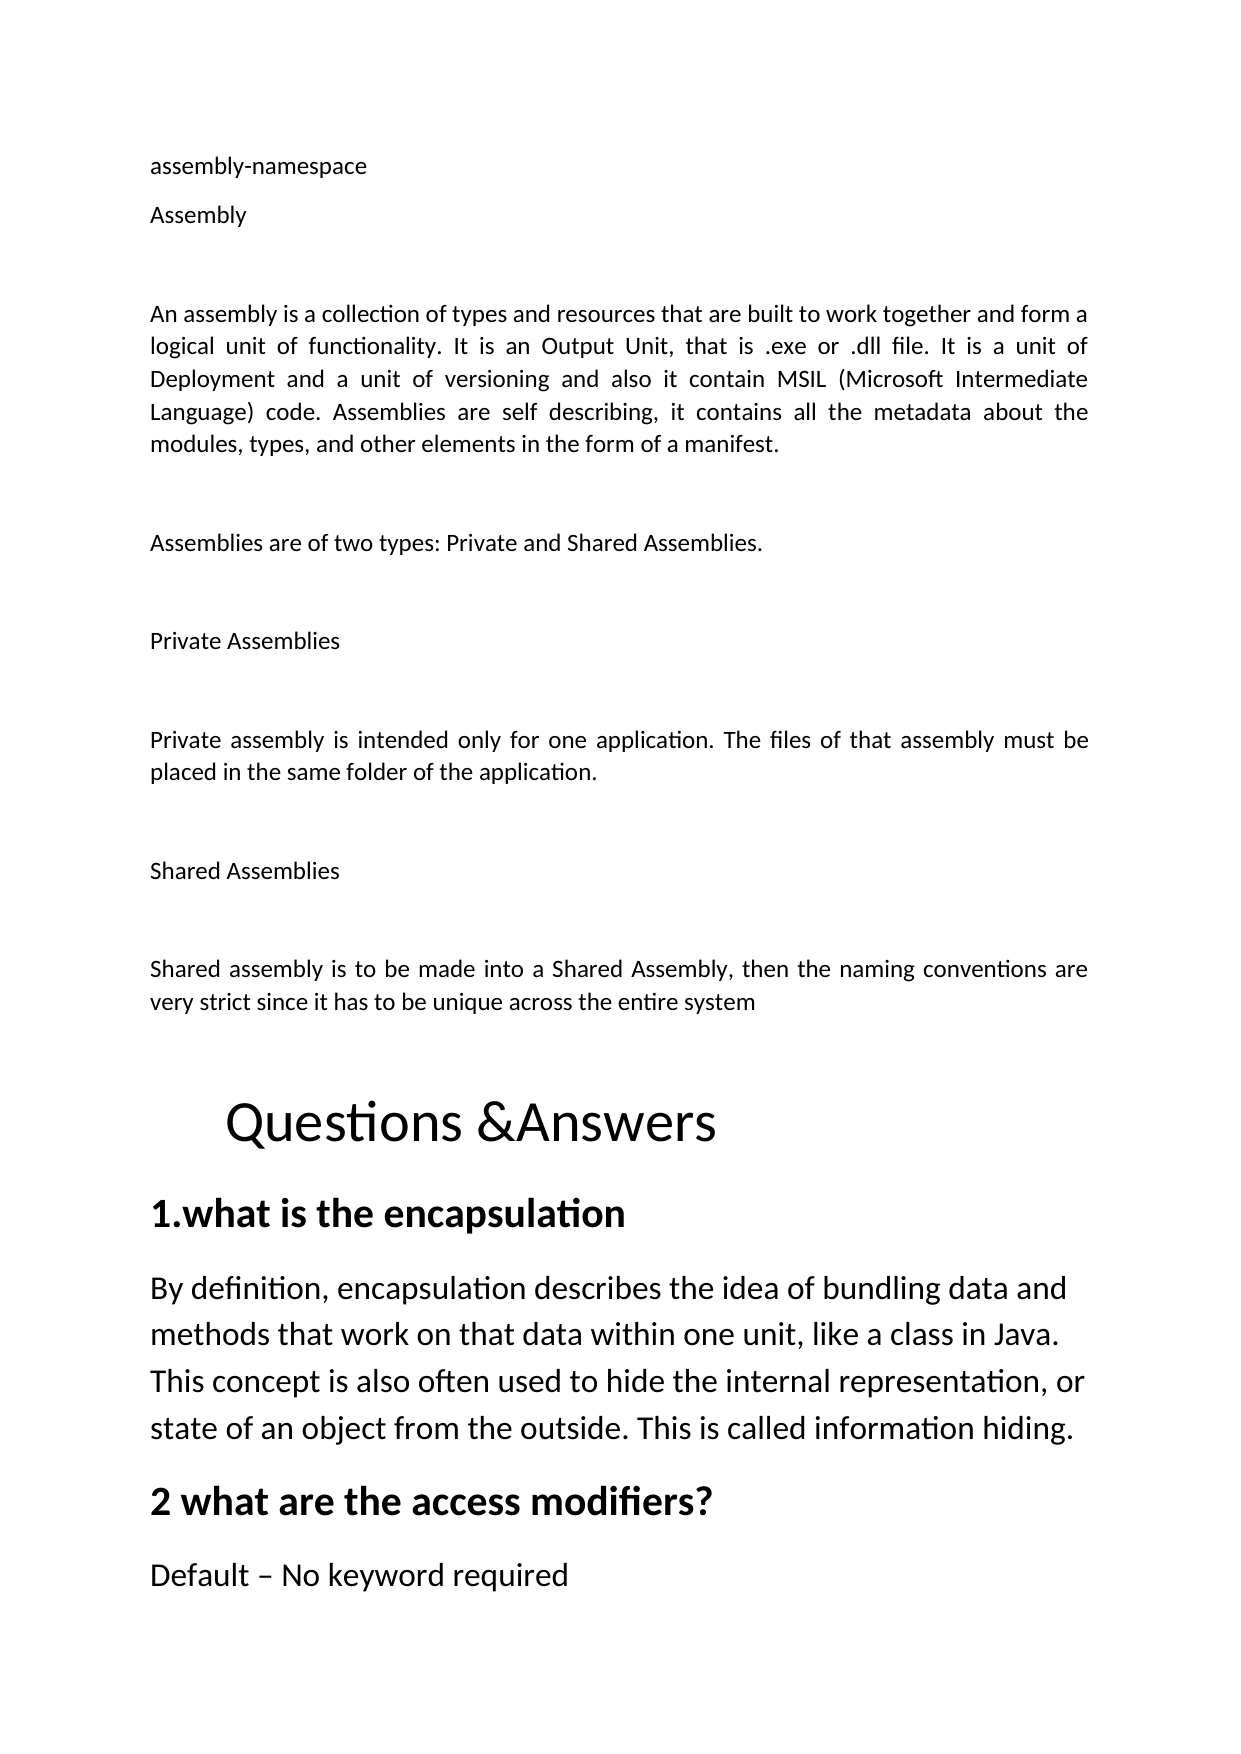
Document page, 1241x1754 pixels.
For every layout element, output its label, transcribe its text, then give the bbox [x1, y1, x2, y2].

text 1.what is the encapsulation [150, 1187, 1090, 1238]
text Private assembly is intended only for one application. The files of that assembly must be placed in the same folder of the application. [150, 724, 1090, 787]
text An assembly is a collection of types and resources that are built to work together and form a logical unit of functionality. It is an Output Unit, that is .exe or .dll file. It is a unit of Deployment and a unit of versioning and also it contain MSIL (Microsoft Intermediate Language) code. Assemblies are self describing, it contains all the metadata about the modules, types, and other elements in the form of a manifest. [150, 298, 1090, 459]
text By definition, encapsulation describes the idea of bundling data and methods that work on that data within one unit, like a class in Java. This concept is also often used to hide the internal representation, or state of an object from the outside. This is called information hiding. [150, 1267, 1090, 1448]
text 2 what are the access modifiers? [150, 1474, 1090, 1525]
text Assemblies are of two types: Private and Shared Assemblies. [150, 527, 1090, 557]
text Private Assemblies [150, 625, 1090, 656]
text Questions &Answers [150, 1085, 1090, 1156]
text Assembly [150, 199, 1090, 230]
text Default – No keyword required [150, 1554, 1090, 1594]
text assembly-namespace [150, 150, 1090, 181]
text Shared assembly is to be made into a Shared Assembly, then the naming conventions are very strict since it has to be unique across the entire system [150, 953, 1090, 1017]
text Shared Assemblies [150, 855, 1090, 886]
